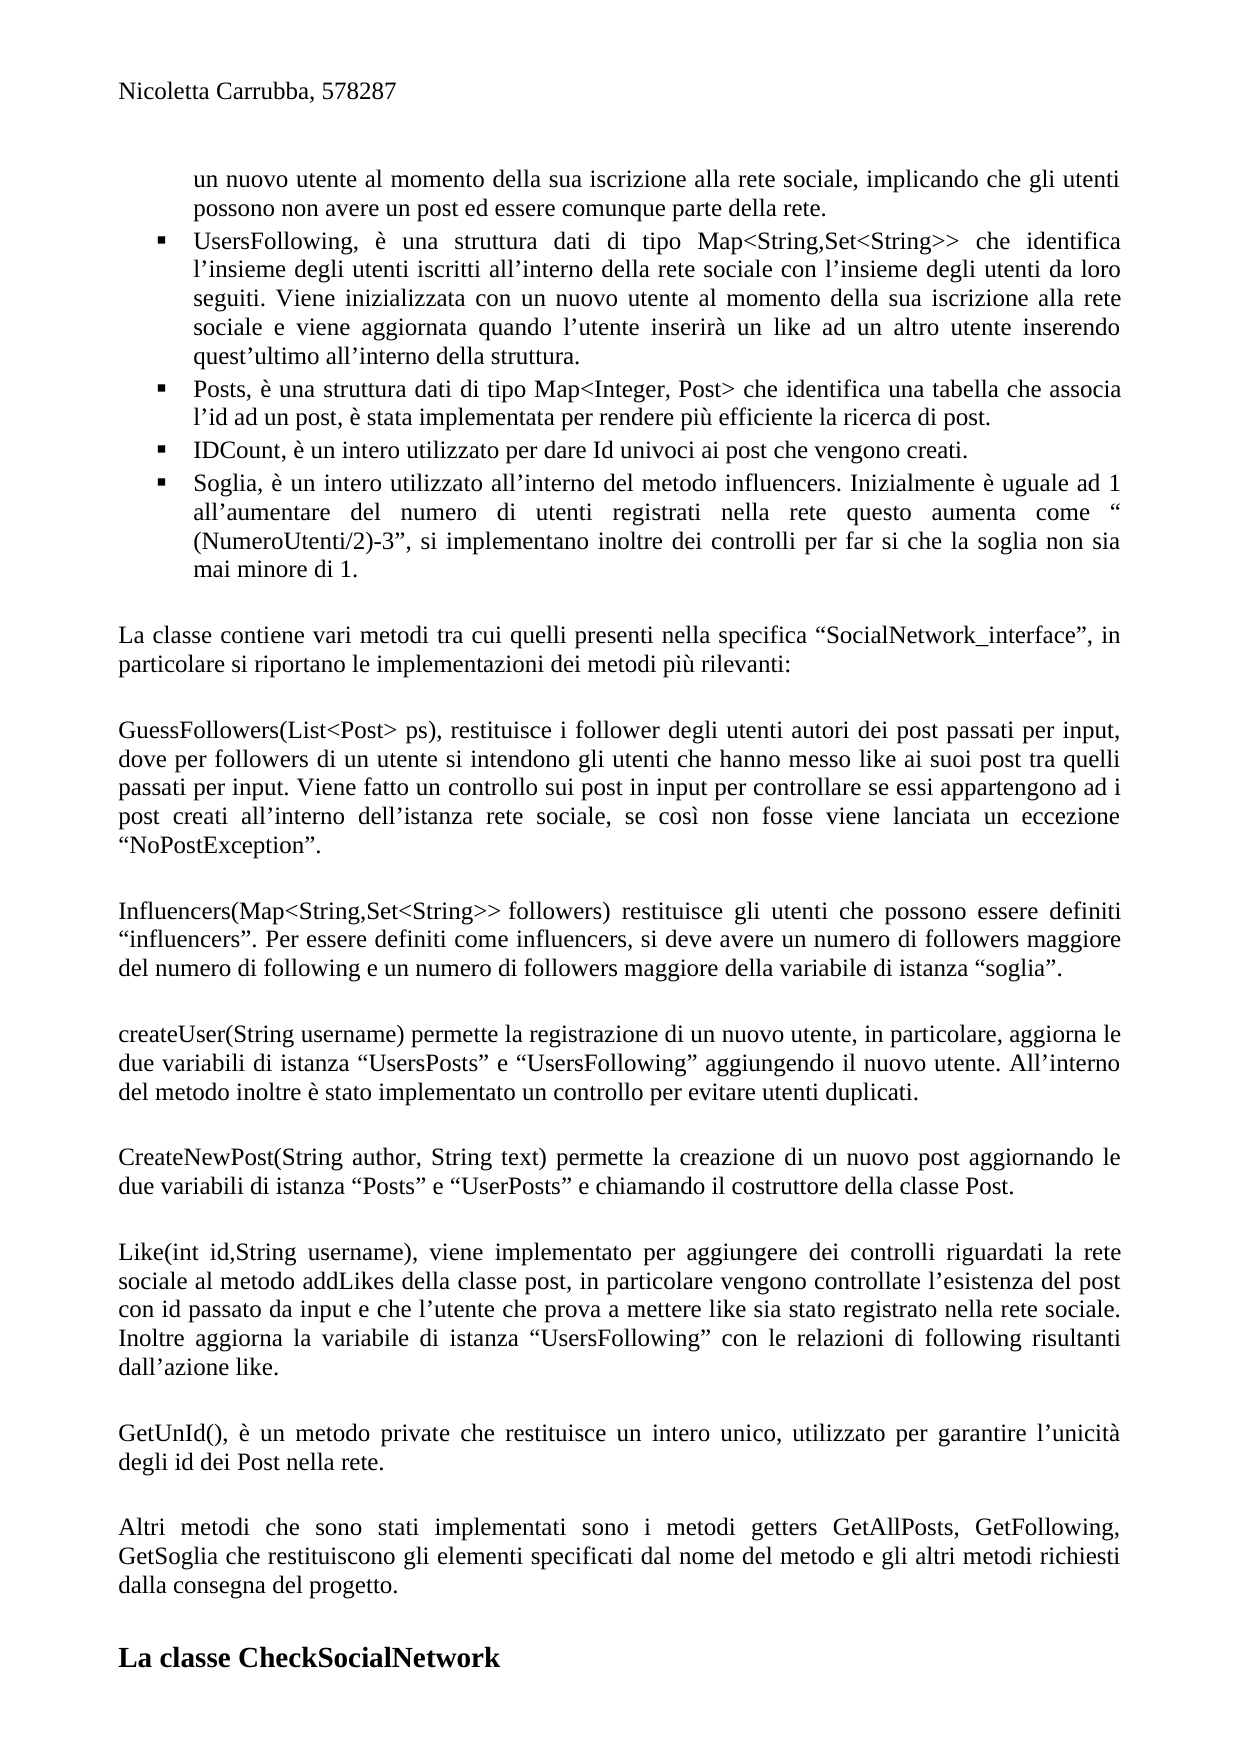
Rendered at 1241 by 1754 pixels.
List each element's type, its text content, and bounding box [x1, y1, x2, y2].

text La classe contiene vari metodi tra cui quelli presenti nella specifica “SocialNetwork_interface”, in particolare si riportano le implementazioni dei metodi più rilevanti: [118, 620, 1122, 678]
text Altri metodi che sono stati implementati sono i metodi getters GetAllPosts, GetFollowing, GetSoglia che restituiscono gli elementi specificati dal nome del metodo e gli altri metodi richiesti dalla consegna del progetto. [118, 1512, 1122, 1599]
text GetUnId(), è un metodo private che restituisce un intero unico, utilizzato per garantire l’unicità degli id dei Post nella rete. [118, 1418, 1122, 1475]
list Posts, è una struttura dati di tipo Map<Integer, Post> che identifica una tabella che associa l’id ad un post, è stata implementata per rendere più efficiente la ricerca di post. [156, 374, 1122, 431]
text GuessFollowers(List<Post> ps), restituisce i follower degli utenti autori dei post passati per input, dove per followers di un utente si intendono gli utenti che hanno messo like ai suoi post tra quelli passati per input. Viene fatto un controllo sui post in input per controllare se essi appartengono ad i post creati all’interno dell’istanza rete sociale, se così non fosse viene lanciata un eccezione “NoPostException”. [118, 715, 1122, 859]
list Soglia, è un intero utilizzato all’interno del metodo influencers. Inizialmente è uguale ad 1 all’aumentare del numero di utenti registrati nella rete questo aumenta come “ (NumeroUtenti/2)-3”, si implementano inoltre dei controlli per far si che la soglia non sia mai minore di 1. [156, 468, 1122, 583]
text Like(int id,String username), viene implementato per aggiungere dei controlli riguardati la rete sociale al metodo addLikes della classe post, in particolare vengono controllate l’esistenza del post con id passato da input e che l’utente che prova a mettere like sia stato registrato nella rete sociale. Inoltre aggiorna la variabile di istanza “UsersFollowing” con le relazioni di following risultanti dall’azione like. [118, 1237, 1122, 1381]
text Influencers(Map<String,Set<String>> followers) restituisce gli utenti che possono essere definiti “influencers”. Per essere definiti come influencers, si deve avere un numero di followers maggiore del numero di following e un numero di followers maggiore della variabile di istanza “soglia”. [118, 896, 1122, 982]
list UsersFollowing, è una struttura dati di tipo Map<String,Set<String>> che identifica l’insieme degli utenti iscritti all’interno della rete sociale con l’insieme degli utenti da loro seguiti. Viene inizializzata con un nuovo utente al momento della sua iscrizione alla rete sociale e viene aggiornata quando l’utente inserirà un like ad un altro utente inserendo quest’ultimo all’interno della struttura. [156, 226, 1122, 369]
text createUser(String username) permette la registrazione di un nuovo utente, in particolare, aggiorna le due variabili di istanza “UsersPosts” e “UsersFollowing” aggiungendo il nuovo utente. All’interno del metodo inoltre è stato implementato un controllo per evitare utenti duplicati. [118, 1019, 1122, 1105]
list un nuovo utente al momento della sua iscrizione alla rete sociale, implicando che gli utenti possono non avere un post ed essere comunque parte della rete. [156, 164, 1122, 222]
text CreateNewPost(String author, String text) permette la creazione di un nuovo post aggiornando le due variabili di istanza “Posts” e “UserPosts” e chiamando il costruttore della classe Post. [118, 1142, 1122, 1200]
text La classe CheckSocialNetwork [118, 1641, 1122, 1674]
list IDCount, è un intero utilizzato per dare Id univoci ai post che vengono creati. [156, 435, 1122, 464]
